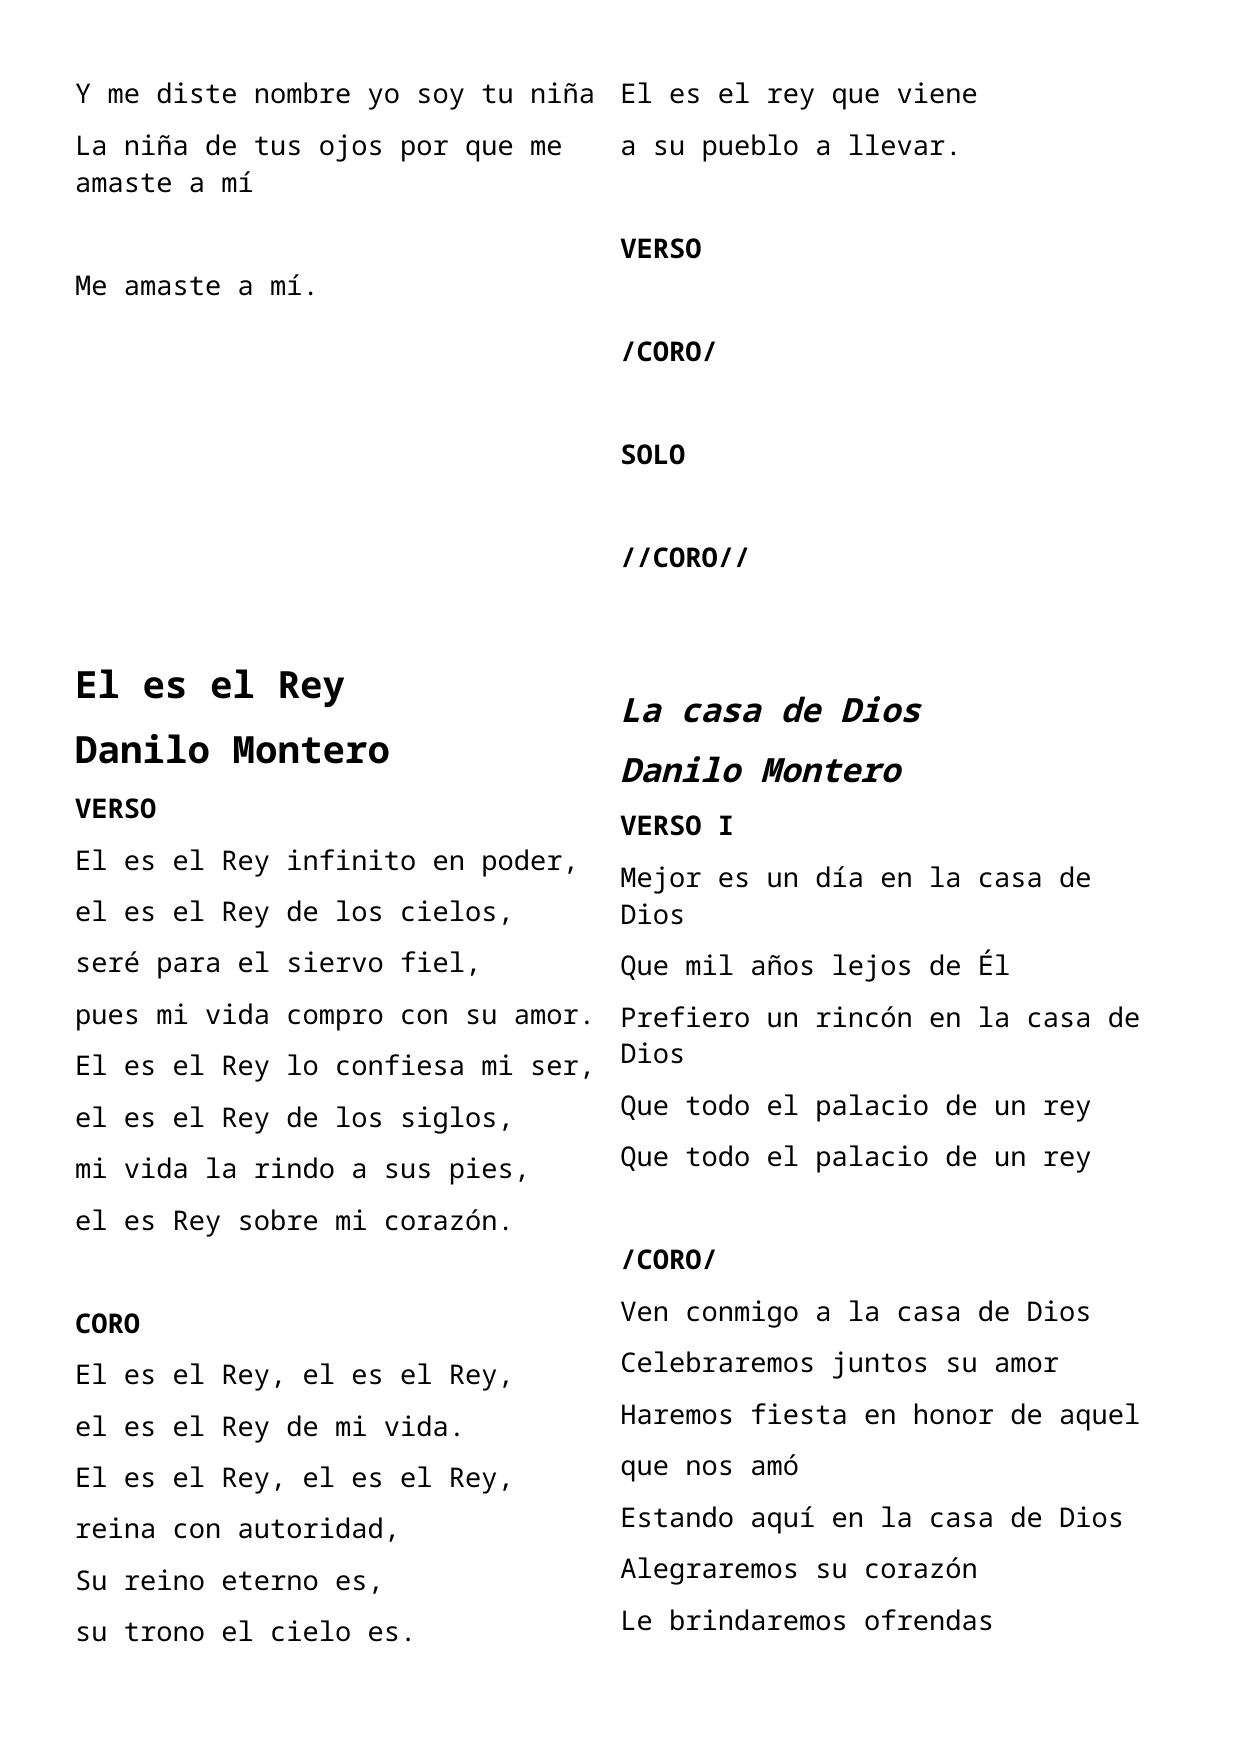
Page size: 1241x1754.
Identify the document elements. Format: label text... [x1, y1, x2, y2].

text el es el Rey de los cielos, [75, 892, 620, 929]
text Prefiero un rincón en la casa de Dios [620, 998, 1165, 1072]
text CORO [75, 1304, 620, 1341]
text Que mil años lejos de Él [620, 947, 1165, 983]
text SOLO [620, 435, 1165, 472]
text Danilo Montero [75, 724, 620, 775]
text Que todo el palacio de un rey [620, 1086, 1165, 1123]
text Mejor es un día en la casa de Dios [620, 858, 1165, 932]
text VERSO I [620, 807, 1165, 844]
text La niña de tus ojos por que me amaste a mí [75, 126, 620, 200]
text La casa de Dios [620, 687, 1165, 732]
text El es el Rey lo confiesa mi ser, [75, 1047, 620, 1084]
text El es el Rey, el es el Rey, [75, 1458, 620, 1495]
text mi vida la rindo a sus pies, [75, 1150, 620, 1187]
text que nos amó [620, 1447, 1165, 1483]
text el es el Rey de los siglos, [75, 1098, 620, 1135]
text VERSO [620, 229, 1165, 266]
text Que todo el palacio de un rey [620, 1138, 1165, 1175]
text Le brindaremos ofrendas [620, 1601, 1165, 1638]
text a su pueblo a llevar. [620, 126, 1165, 163]
text Ven conmigo a la casa de Dios [620, 1292, 1165, 1329]
text El es el Rey infinito en poder, [75, 841, 620, 878]
text Haremos fiesta en honor de aquel [620, 1395, 1165, 1432]
text seré para el siervo fiel, [75, 944, 620, 981]
text Y me diste nombre yo soy tu niña [75, 75, 620, 112]
text pues mi vida compro con su amor. [75, 995, 620, 1032]
text El es el Rey [75, 658, 620, 709]
text Su reino eterno es, [75, 1561, 620, 1598]
text VERSO [75, 789, 620, 826]
text Me amaste a mí. [75, 266, 620, 303]
text Estando aquí en la casa de Dios [620, 1498, 1165, 1535]
text El es el rey que viene [620, 75, 1165, 112]
text /CORO/ [620, 332, 1165, 369]
text Danilo Montero [620, 747, 1165, 792]
text Celebraremos juntos su amor [620, 1344, 1165, 1381]
text Alegraremos su corazón [620, 1549, 1165, 1586]
text El es el Rey, el es el Rey, [75, 1356, 620, 1392]
text su trono el cielo es. [75, 1613, 620, 1650]
text el es el Rey de mi vida. [75, 1407, 620, 1444]
text el es Rey sobre mi corazón. [75, 1201, 620, 1238]
text /CORO/ [620, 1241, 1165, 1278]
text reina con autoridad, [75, 1510, 620, 1547]
text //CORO// [620, 538, 1165, 575]
